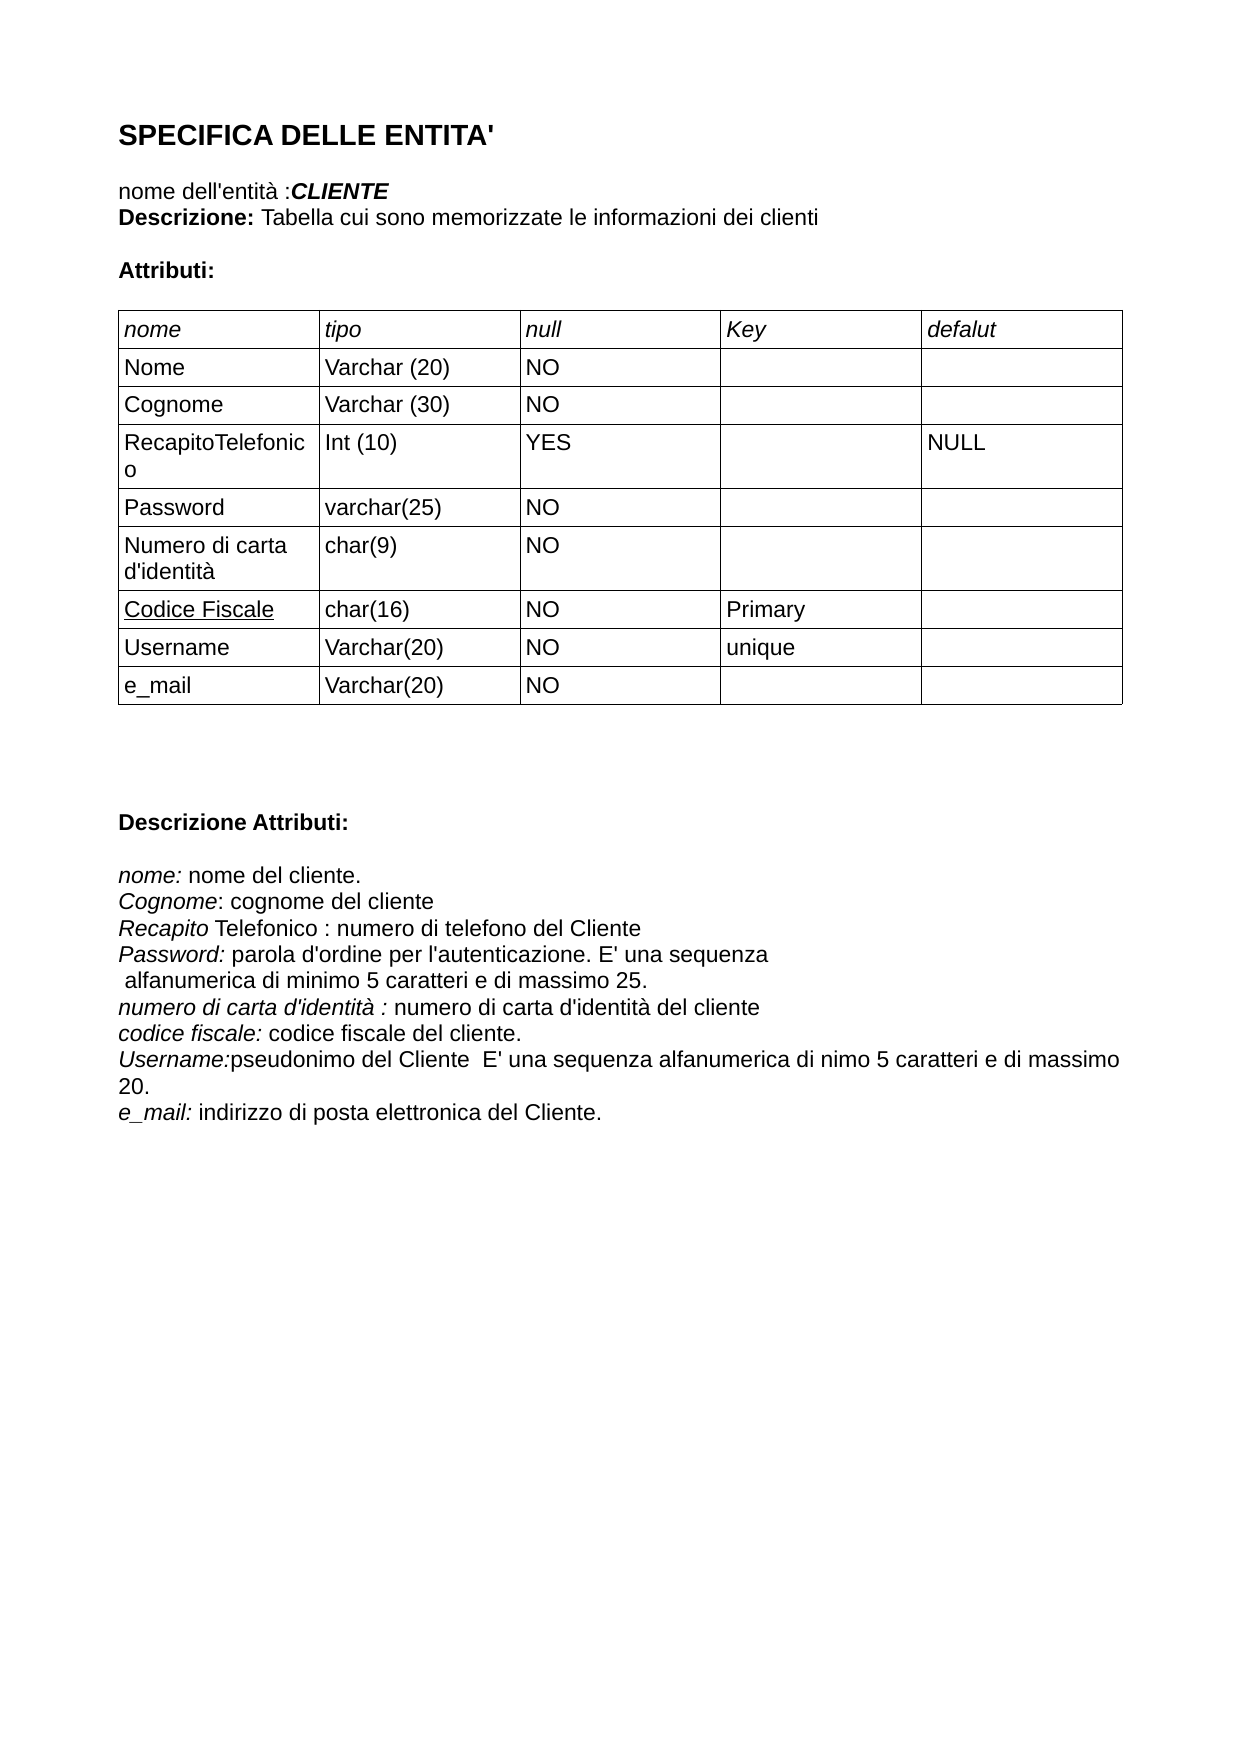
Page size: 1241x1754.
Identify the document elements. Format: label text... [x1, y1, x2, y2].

table_cell Primary [721, 591, 921, 628]
table_header nome [119, 311, 319, 348]
table_cell [721, 527, 921, 590]
table_header null [521, 311, 720, 348]
table_cell NO [521, 387, 720, 423]
text Cognome: cognome del cliente [118, 888, 1122, 915]
table_cell NO [521, 349, 720, 386]
text e_mail: indirizzo di posta elettronica del Cliente. [118, 1099, 1122, 1126]
text alfanumerica di minimo 5 caratteri e di massimo 25. [118, 967, 1122, 994]
table_cell YES [521, 425, 720, 488]
table_cell NO [521, 667, 720, 704]
table_cell NO [521, 629, 720, 666]
table_cell e_mail [119, 667, 319, 704]
table_cell Varchar (20) [320, 349, 520, 386]
table_cell [721, 667, 921, 704]
table_cell Varchar(20) [320, 667, 520, 704]
table_cell [721, 387, 921, 423]
text numero di carta d'identità : numero di carta d'identità del cliente [118, 994, 1122, 1020]
table_cell [922, 349, 1122, 386]
text Username:pseudonimo del Cliente E' una sequenza alfanumerica di nimo 5 caratteri e di massimo 20. [118, 1046, 1122, 1099]
table_cell [721, 425, 921, 488]
table_cell Cognome [119, 387, 319, 423]
table_cell Varchar(20) [320, 629, 520, 666]
table_cell Username [119, 629, 319, 666]
table_header Key [721, 311, 921, 348]
table_cell varchar(25) [320, 489, 520, 526]
text SPECIFICA DELLE ENTITA' [118, 118, 1122, 152]
table_cell NULL [922, 425, 1122, 488]
table_cell RecapitoTelefonico [119, 425, 319, 488]
table_header tipo [320, 311, 520, 348]
table_cell Nome [119, 349, 319, 386]
text codice fiscale: codice fiscale del cliente. [118, 1020, 1122, 1046]
table_cell NO [521, 527, 720, 590]
table_cell [922, 489, 1122, 526]
table_cell NO [521, 489, 720, 526]
table_cell Int (10) [320, 425, 520, 488]
table_cell char(16) [320, 591, 520, 628]
table_cell [922, 667, 1122, 704]
text Descrizione: Tabella cui sono memorizzate le informazioni dei clienti [118, 204, 1122, 231]
table_cell NO [521, 591, 720, 628]
table_cell [922, 629, 1122, 666]
table_cell Varchar (30) [320, 387, 520, 423]
table_cell [922, 387, 1122, 423]
table_cell [922, 591, 1122, 628]
table_cell Numero di carta d'identità [119, 527, 319, 590]
table_cell Password [119, 489, 319, 526]
table_cell unique [721, 629, 921, 666]
text nome: nome del cliente. [118, 862, 1122, 888]
text Descrizione Attributi: [118, 809, 1122, 836]
text Attributi: [118, 257, 1122, 283]
table_cell Codice Fiscale [119, 591, 319, 628]
table_cell [721, 489, 921, 526]
table_cell [922, 527, 1122, 590]
text Recapito Telefonico : numero di telefono del Cliente [118, 915, 1122, 941]
table_cell char(9) [320, 527, 520, 590]
text Password: parola d'ordine per l'autenticazione. E' una sequenza [118, 941, 1122, 967]
text nome dell'entità :CLIENTE [118, 178, 1122, 204]
table_cell [721, 349, 921, 386]
table_header defalut [922, 311, 1122, 348]
